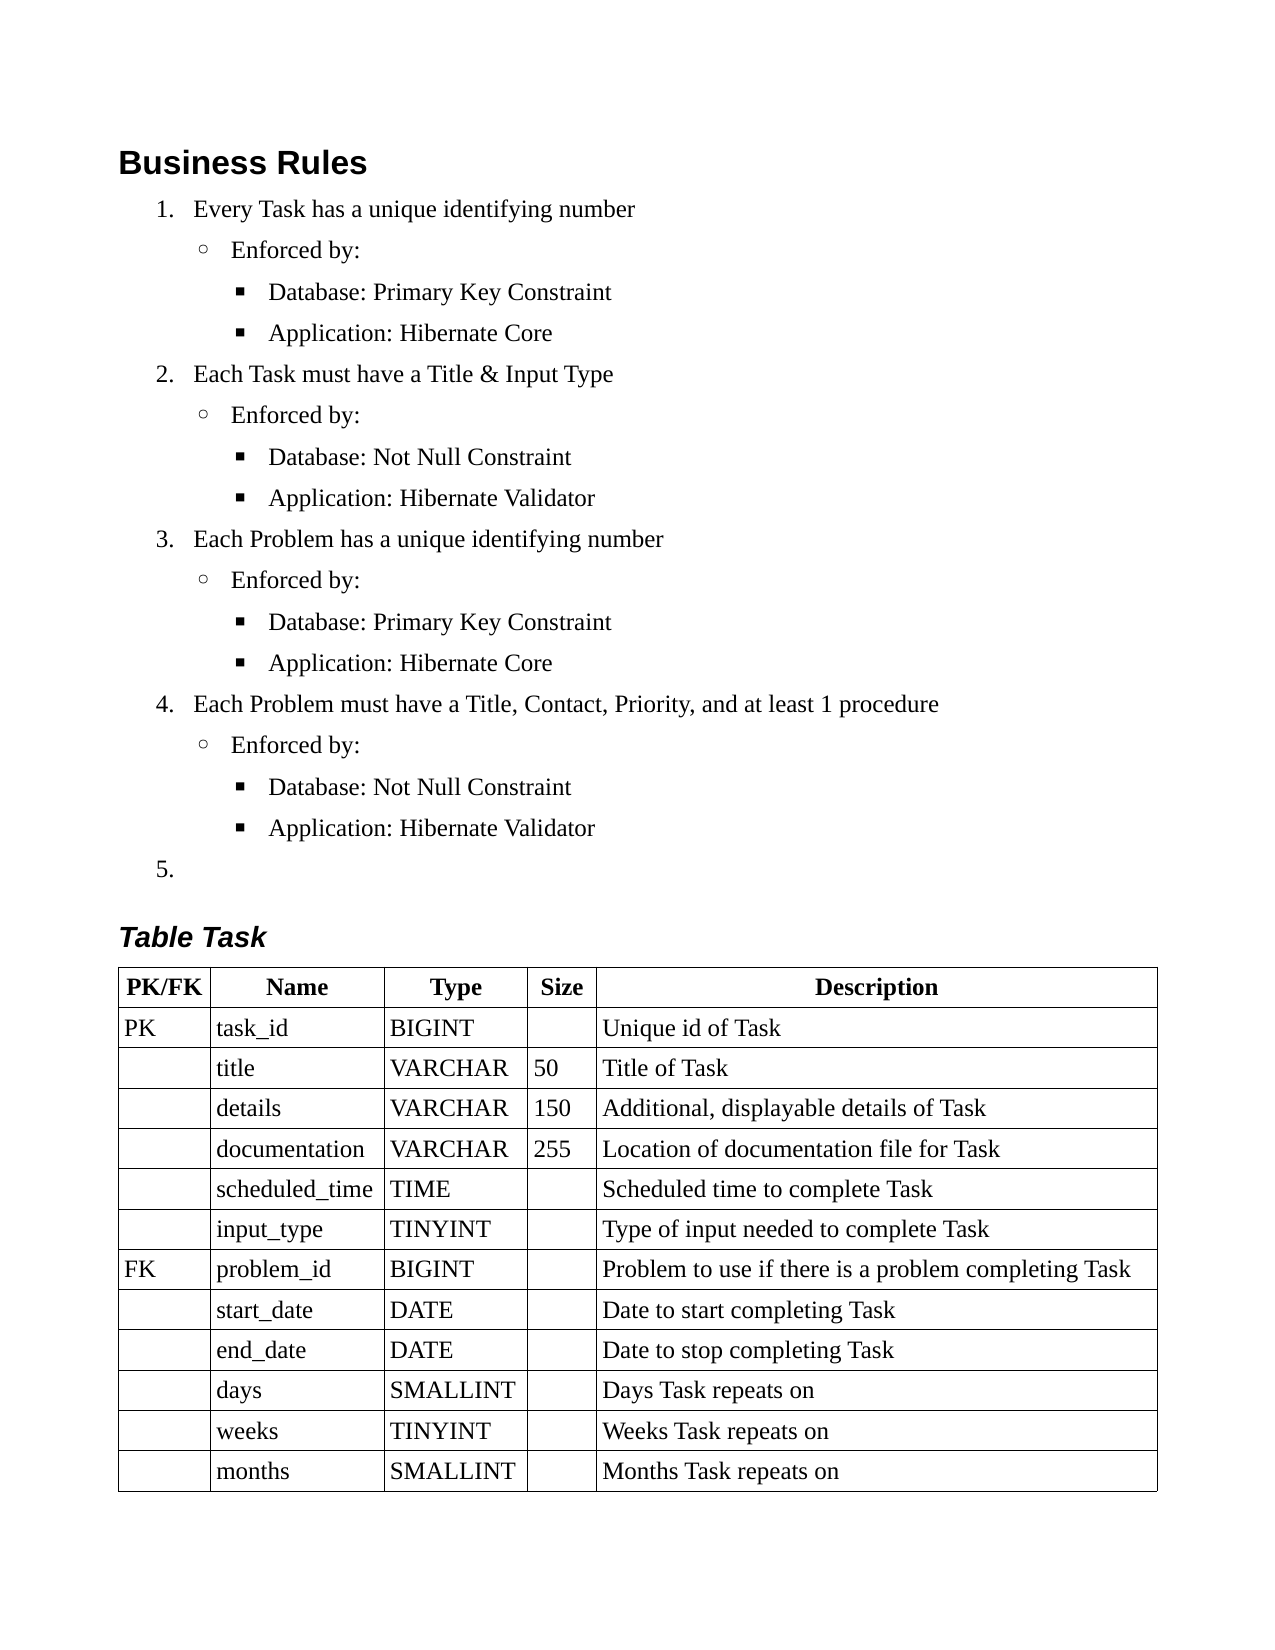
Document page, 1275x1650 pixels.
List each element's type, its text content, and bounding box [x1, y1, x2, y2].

table_cell [119, 1330, 210, 1370]
table_cell PK [119, 1008, 210, 1047]
table_cell [528, 1290, 596, 1329]
table_cell [528, 1008, 596, 1047]
table_cell VARCHAR [385, 1048, 527, 1087]
table_cell [119, 1290, 210, 1329]
table_cell Additional, displayable details of Task [597, 1089, 1157, 1128]
table_cell [528, 1169, 596, 1208]
table_cell Weeks Task repeats on [597, 1411, 1157, 1450]
table_cell [119, 1129, 210, 1168]
table_cell [119, 1411, 210, 1450]
table_cell 50 [528, 1048, 596, 1087]
table_header PK/FK [119, 968, 210, 1007]
list Database: Not Null Constraint [231, 772, 1157, 801]
list Application: Hibernate Validator [231, 483, 1157, 512]
list Database: Primary Key Constraint [231, 277, 1157, 306]
table_header Type [385, 968, 527, 1007]
table_header Name [211, 968, 384, 1007]
table_cell problem_id [211, 1250, 384, 1289]
subtitle Table Task [118, 921, 1157, 954]
table_cell SMALLINT [385, 1451, 527, 1491]
table_cell FK [119, 1250, 210, 1289]
list Each Problem must have a Title, Contact, Priority, and at least 1 procedure [156, 689, 1157, 718]
table_cell VARCHAR [385, 1089, 527, 1128]
table_cell documentation [211, 1129, 384, 1168]
list Enforced by: [193, 566, 1157, 594]
table_cell [528, 1330, 596, 1370]
table_cell Date to start completing Task [597, 1290, 1157, 1329]
table_cell end_date [211, 1330, 384, 1370]
table_cell [528, 1210, 596, 1249]
list Enforced by: [193, 731, 1157, 759]
table_cell Date to stop completing Task [597, 1330, 1157, 1370]
table_cell input_type [211, 1210, 384, 1249]
table_cell 150 [528, 1089, 596, 1128]
table_cell [119, 1048, 210, 1087]
list Application: Hibernate Core [231, 318, 1157, 347]
table_header Size [528, 968, 596, 1007]
table_cell days [211, 1371, 384, 1410]
table_cell BIGINT [385, 1008, 527, 1047]
subtitle Business Rules [118, 143, 1157, 182]
table_cell SMALLINT [385, 1371, 527, 1410]
table_cell [119, 1089, 210, 1128]
table_cell Location of documentation file for Task [597, 1129, 1157, 1168]
table_cell TINYINT [385, 1411, 527, 1450]
table_cell BIGINT [385, 1250, 527, 1289]
table_cell [119, 1210, 210, 1249]
table_cell [528, 1411, 596, 1450]
table_header Description [597, 968, 1157, 1007]
table_cell [119, 1451, 210, 1491]
table_cell details [211, 1089, 384, 1128]
table_cell [528, 1371, 596, 1410]
table_cell scheduled_time [211, 1169, 384, 1208]
table_cell [528, 1451, 596, 1491]
table_cell task_id [211, 1008, 384, 1047]
table_cell Type of input needed to complete Task [597, 1210, 1157, 1249]
table_cell title [211, 1048, 384, 1087]
table_cell weeks [211, 1411, 384, 1450]
list Application: Hibernate Validator [231, 813, 1157, 842]
table_cell VARCHAR [385, 1129, 527, 1168]
table_cell DATE [385, 1290, 527, 1329]
table_cell 255 [528, 1129, 596, 1168]
list Enforced by: [193, 401, 1157, 429]
table_cell Unique id of Task [597, 1008, 1157, 1047]
list Enforced by: [193, 236, 1157, 264]
table_cell TIME [385, 1169, 527, 1208]
table_cell [119, 1169, 210, 1208]
list Every Task has a unique identifying number [156, 194, 1157, 223]
table_cell start_date [211, 1290, 384, 1329]
list Application: Hibernate Core [231, 648, 1157, 677]
table_cell Months Task repeats on [597, 1451, 1157, 1491]
table_cell Days Task repeats on [597, 1371, 1157, 1410]
list Database: Not Null Constraint [231, 442, 1157, 471]
list Database: Primary Key Constraint [231, 607, 1157, 636]
table_cell Problem to use if there is a problem completing Task [597, 1250, 1157, 1289]
list Each Problem has a unique identifying number [156, 524, 1157, 553]
table_cell Title of Task [597, 1048, 1157, 1087]
table_cell Scheduled time to complete Task [597, 1169, 1157, 1208]
table_cell TINYINT [385, 1210, 527, 1249]
list Each Task must have a Title & Input Type [156, 359, 1157, 388]
table_cell [528, 1250, 596, 1289]
table_cell months [211, 1451, 384, 1491]
table_cell [119, 1371, 210, 1410]
table_cell DATE [385, 1330, 527, 1370]
